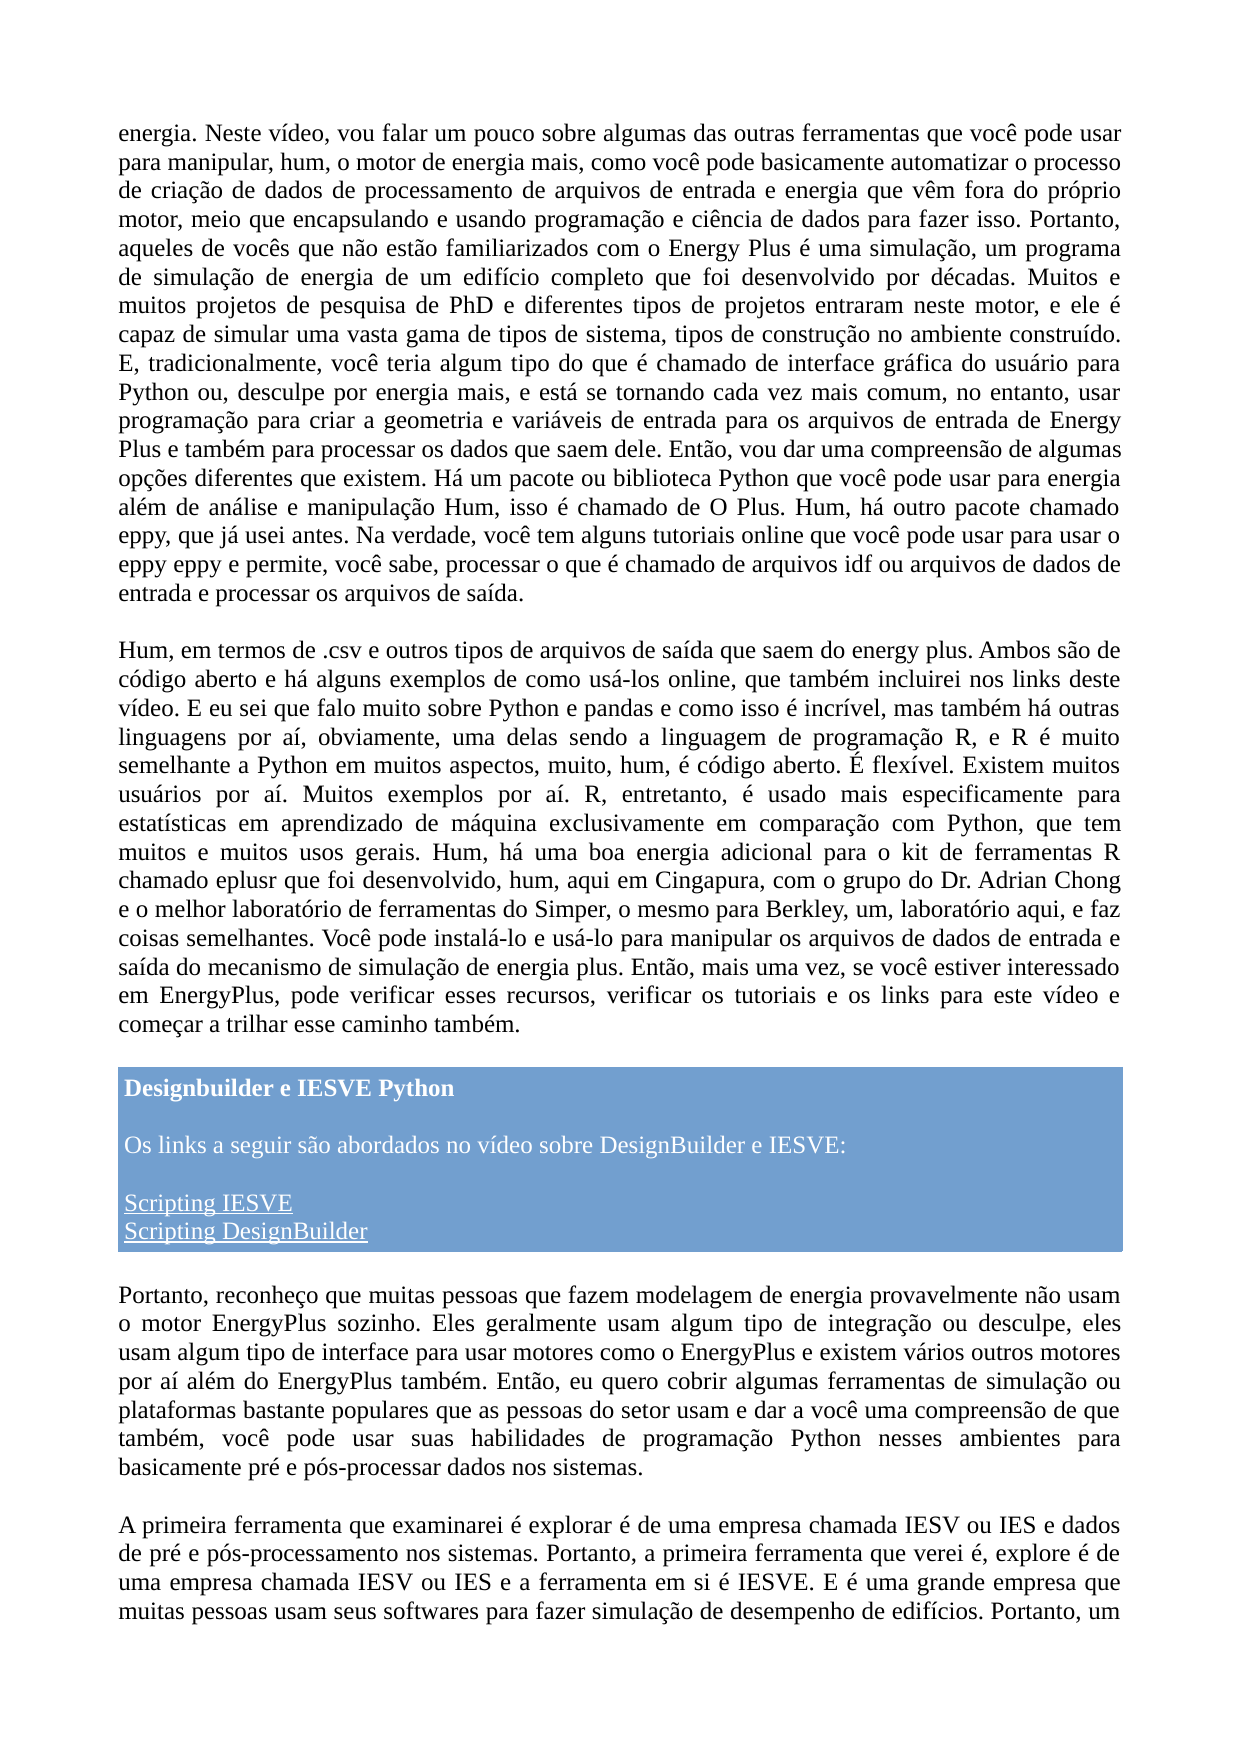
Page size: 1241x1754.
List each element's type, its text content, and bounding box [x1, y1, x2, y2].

text Portanto, reconheço que muitas pessoas que fazem modelagem de energia provavelmente não usam o motor EnergyPlus sozinho. Eles geralmente usam algum tipo de integração ou desculpe, eles usam algum tipo de interface para usar motores como o EnergyPlus e existem vários outros motores por aí além do EnergyPlus também. Então, eu quero cobrir algumas ferramentas de simulação ou plataformas bastante populares que as pessoas do setor usam e dar a você uma compreensão de que também, você pode usar suas habilidades de programação Python nesses ambientes para basicamente pré e pós-processar dados nos sistemas. [118, 1280, 1122, 1481]
text Hum, em termos de .csv e outros tipos de arquivos de saída que saem do energy plus. Ambos são de código aberto e há alguns exemplos de como usá-los online, que também incluirei nos links deste vídeo. E eu sei que falo muito sobre Python e pandas e como isso é incrível, mas também há outras linguagens por aí, obviamente, uma delas sendo a linguagem de programação R, e R é muito semelhante a Python em muitos aspectos, muito, hum, é código aberto. É flexível. Existem muitos usuários por aí. Muitos exemplos por aí. R, entretanto, é usado mais especificamente para estatísticas em aprendizado de máquina exclusivamente em comparação com Python, que tem muitos e muitos usos gerais. Hum, há uma boa energia adicional para o kit de ferramentas R chamado eplusr que foi desenvolvido, hum, aqui em Cingapura, com o grupo do Dr. Adrian Chong e o melhor laboratório de ferramentas do Simper, o mesmo para Berkley, um, laboratório aqui, e faz coisas semelhantes. Você pode instalá-lo e usá-lo para manipular os arquivos de dados de entrada e saída do mecanismo de simulação de energia plus. Então, mais uma vez, se você estiver interessado em EnergyPlus, pode verificar esses recursos, verificar os tutoriais e os links para este vídeo e começar a trilhar esse caminho também. [118, 636, 1122, 1038]
text A primeira ferramenta que examinarei é explorar é de uma empresa chamada IESV ou IES e dados de pré e pós-processamento nos sistemas. Portanto, a primeira ferramenta que verei é, explore é de uma empresa chamada IESV ou IES e a ferramenta em si é IESVE. E é uma grande empresa que muitas pessoas usam seus softwares para fazer simulação de desempenho de edifícios. Portanto, um [118, 1510, 1122, 1625]
table_header Designbuilder e IESVE Python Os links a seguir são abordados no vídeo sobre DesignBuilder e IESVE: Scripting IESVE Scripting DesignBuilder [119, 1068, 1122, 1251]
text energia. Neste vídeo, vou falar um pouco sobre algumas das outras ferramentas que você pode usar para manipular, hum, o motor de energia mais, como você pode basicamente automatizar o processo de criação de dados de processamento de arquivos de entrada e energia que vêm fora do próprio motor, meio que encapsulando e usando programação e ciência de dados para fazer isso. Portanto, aqueles de vocês que não estão familiarizados com o Energy Plus é uma simulação, um programa de simulação de energia de um edifício completo que foi desenvolvido por décadas. Muitos e muitos projetos de pesquisa de PhD e diferentes tipos de projetos entraram neste motor, e ele é capaz de simular uma vasta gama de tipos de sistema, tipos de construção no ambiente construído. E, tradicionalmente, você teria algum tipo do que é chamado de interface gráfica do usuário para Python ou, desculpe por energia mais, e está se tornando cada vez mais comum, no entanto, usar programação para criar a geometria e variáveis de entrada para os arquivos de entrada de Energy Plus e também para processar os dados que saem dele. Então, vou dar uma compreensão de algumas opções diferentes que existem. Há um pacote ou biblioteca Python que você pode usar para energia além de análise e manipulação Hum, isso é chamado de O Plus. Hum, há outro pacote chamado eppy, que já usei antes. Na verdade, você tem alguns tutoriais online que você pode usar para usar o eppy eppy e permite, você sabe, processar o que é chamado de arquivos idf ou arquivos de dados de entrada e processar os arquivos de saída. [118, 118, 1122, 607]
